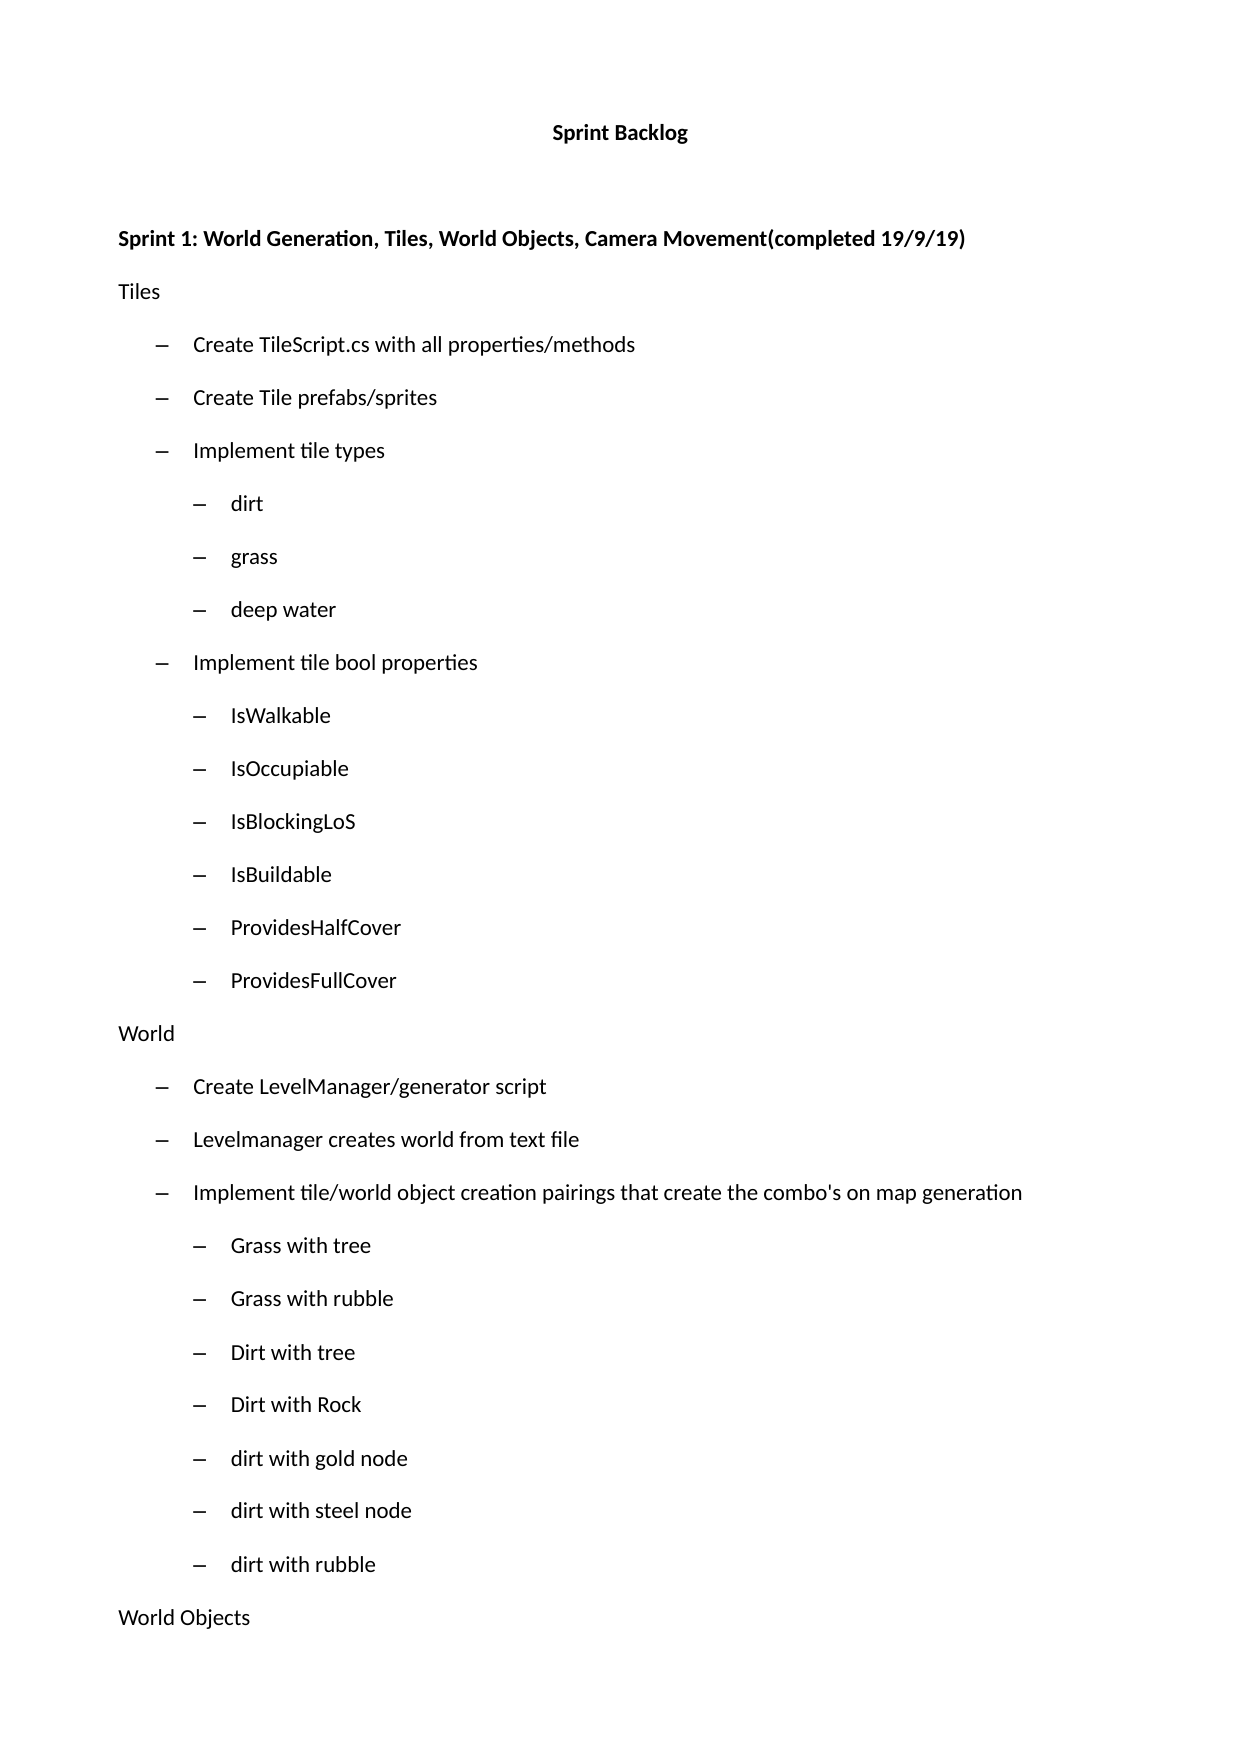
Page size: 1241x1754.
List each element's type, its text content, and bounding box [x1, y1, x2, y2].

list grass [193, 542, 1122, 570]
list ProvidesFullCover [193, 966, 1122, 994]
list Implement tile bool properties [156, 648, 1122, 676]
list dirt [193, 489, 1122, 517]
list dirt with steel node [193, 1497, 1122, 1525]
list IsBlockingLoS [193, 807, 1122, 835]
list ProvidesHalfCover [193, 913, 1122, 941]
list IsWalkable [193, 701, 1122, 729]
list Create TileScript.cs with all properties/methods [156, 330, 1122, 358]
text World Objects [118, 1603, 1122, 1631]
list Implement tile/world object creation pairings that create the combo's on map generation [156, 1178, 1122, 1207]
text Sprint 1: World Generation, Tiles, World Objects, Camera Movement(completed 19/9/19) [118, 224, 1122, 252]
list Grass with rubble [193, 1284, 1122, 1313]
text Tiles [118, 277, 1122, 305]
list IsBuildable [193, 860, 1122, 888]
text Sprint Backlog [118, 118, 1122, 146]
list Dirt with Rock [193, 1391, 1122, 1419]
list IsOccupiable [193, 754, 1122, 782]
list Grass with tree [193, 1232, 1122, 1259]
list Create LevelManager/generator script [156, 1072, 1122, 1101]
list dirt with rubble [193, 1550, 1122, 1578]
list deep water [193, 595, 1122, 623]
list Dirt with tree [193, 1338, 1122, 1366]
list Implement tile types [156, 436, 1122, 464]
list Create Tile prefabs/sprites [156, 383, 1122, 411]
text World [118, 1019, 1122, 1047]
list Levelmanager creates world from text file [156, 1126, 1122, 1153]
list dirt with gold node [193, 1444, 1122, 1472]
